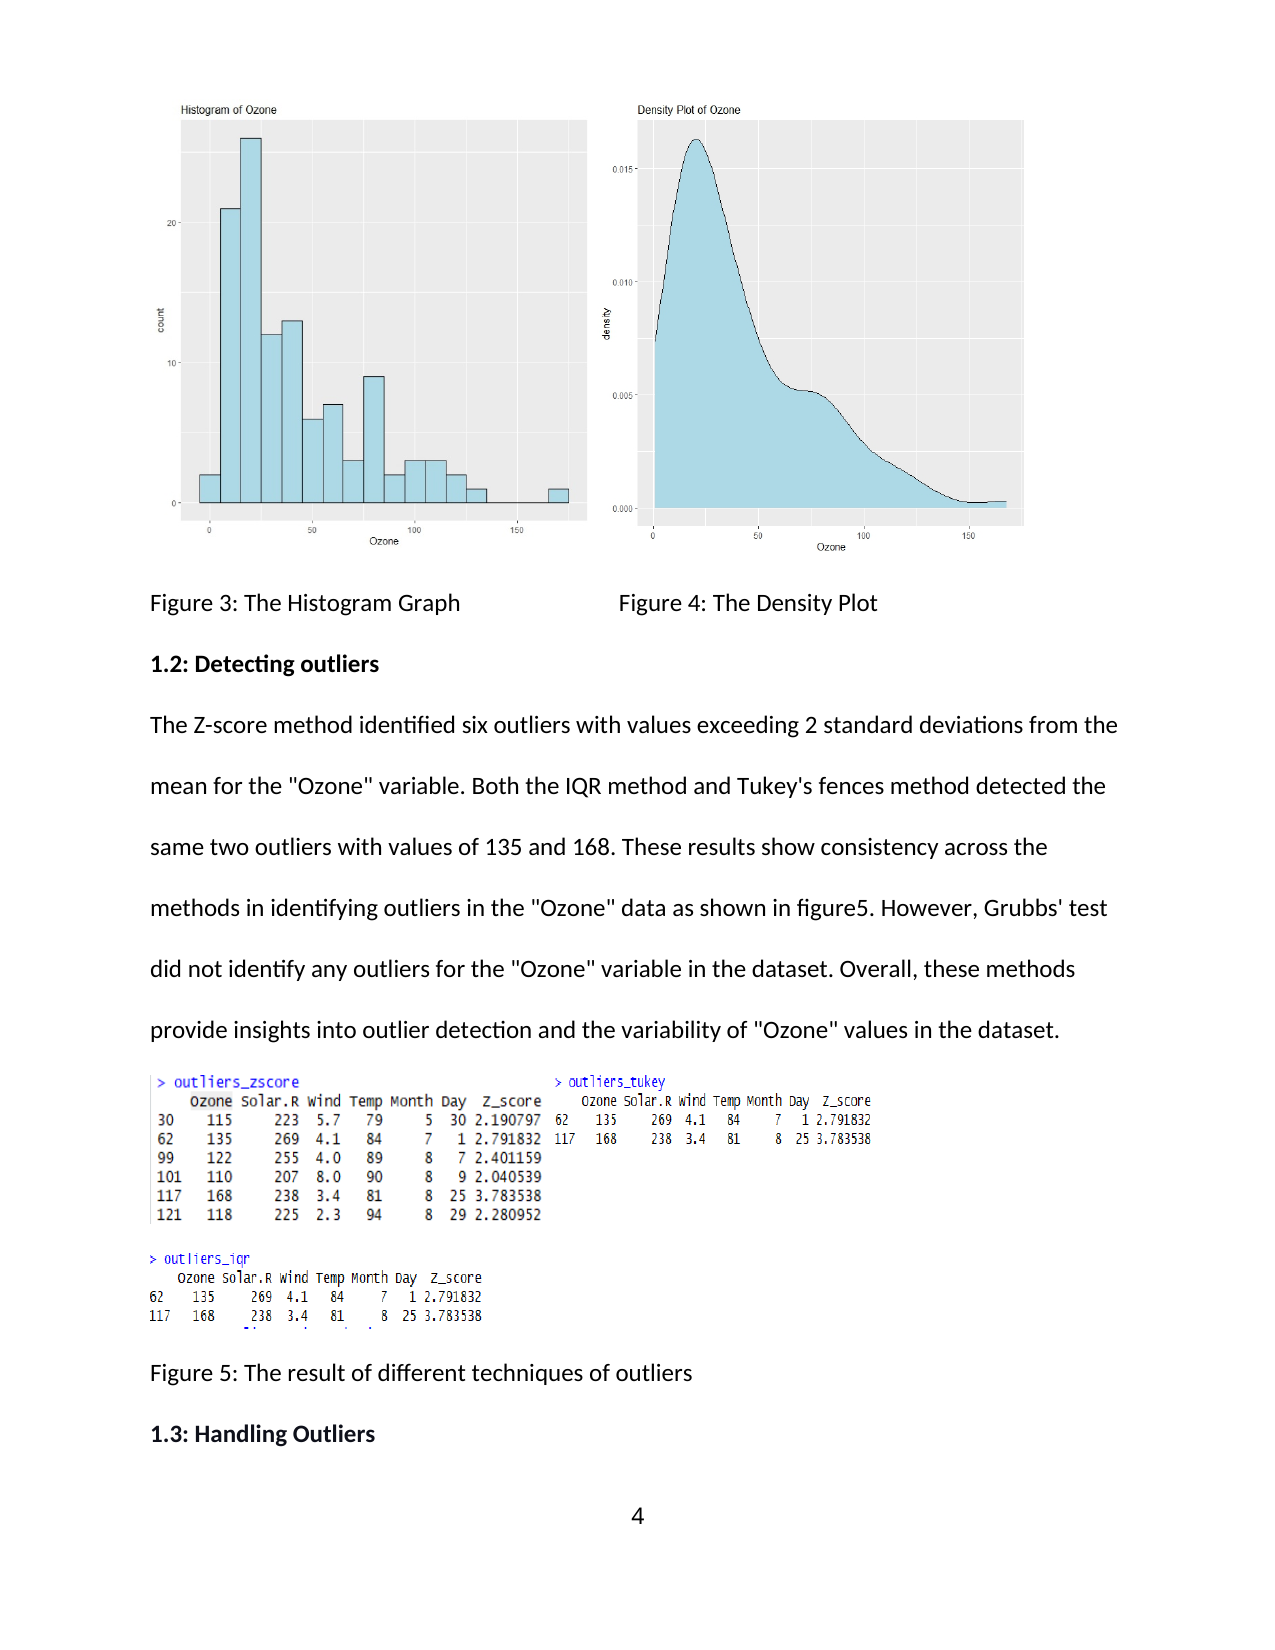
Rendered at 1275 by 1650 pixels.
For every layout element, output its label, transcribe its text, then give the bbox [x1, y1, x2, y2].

text Figure 3: The Histogram Graph Figure 4: The Density Plot [150, 587, 1125, 618]
text The Z-score method identified six outliers with values exceeding 2 standard deviations from the mean for the "Ozone" variable. Both the IQR method and Tukey's fences method detected the same two outliers with values of 135 and 168. These results show consistency across the methods in identifying outliers in the "Ozone" data as shown in figure5. However, Grubbs' test did not identify any outliers for the "Ozone" variable in the dataset. Overall, these methods provide insights into outlier detection and the variability of "Ozone" values in the dataset. [150, 709, 1125, 1045]
text 1.3: Handling Outliers [150, 1418, 1125, 1449]
text Figure 5: The result of different techniques of outliers [150, 1357, 1125, 1388]
text 1.2: Detecting outliers [150, 648, 1125, 679]
